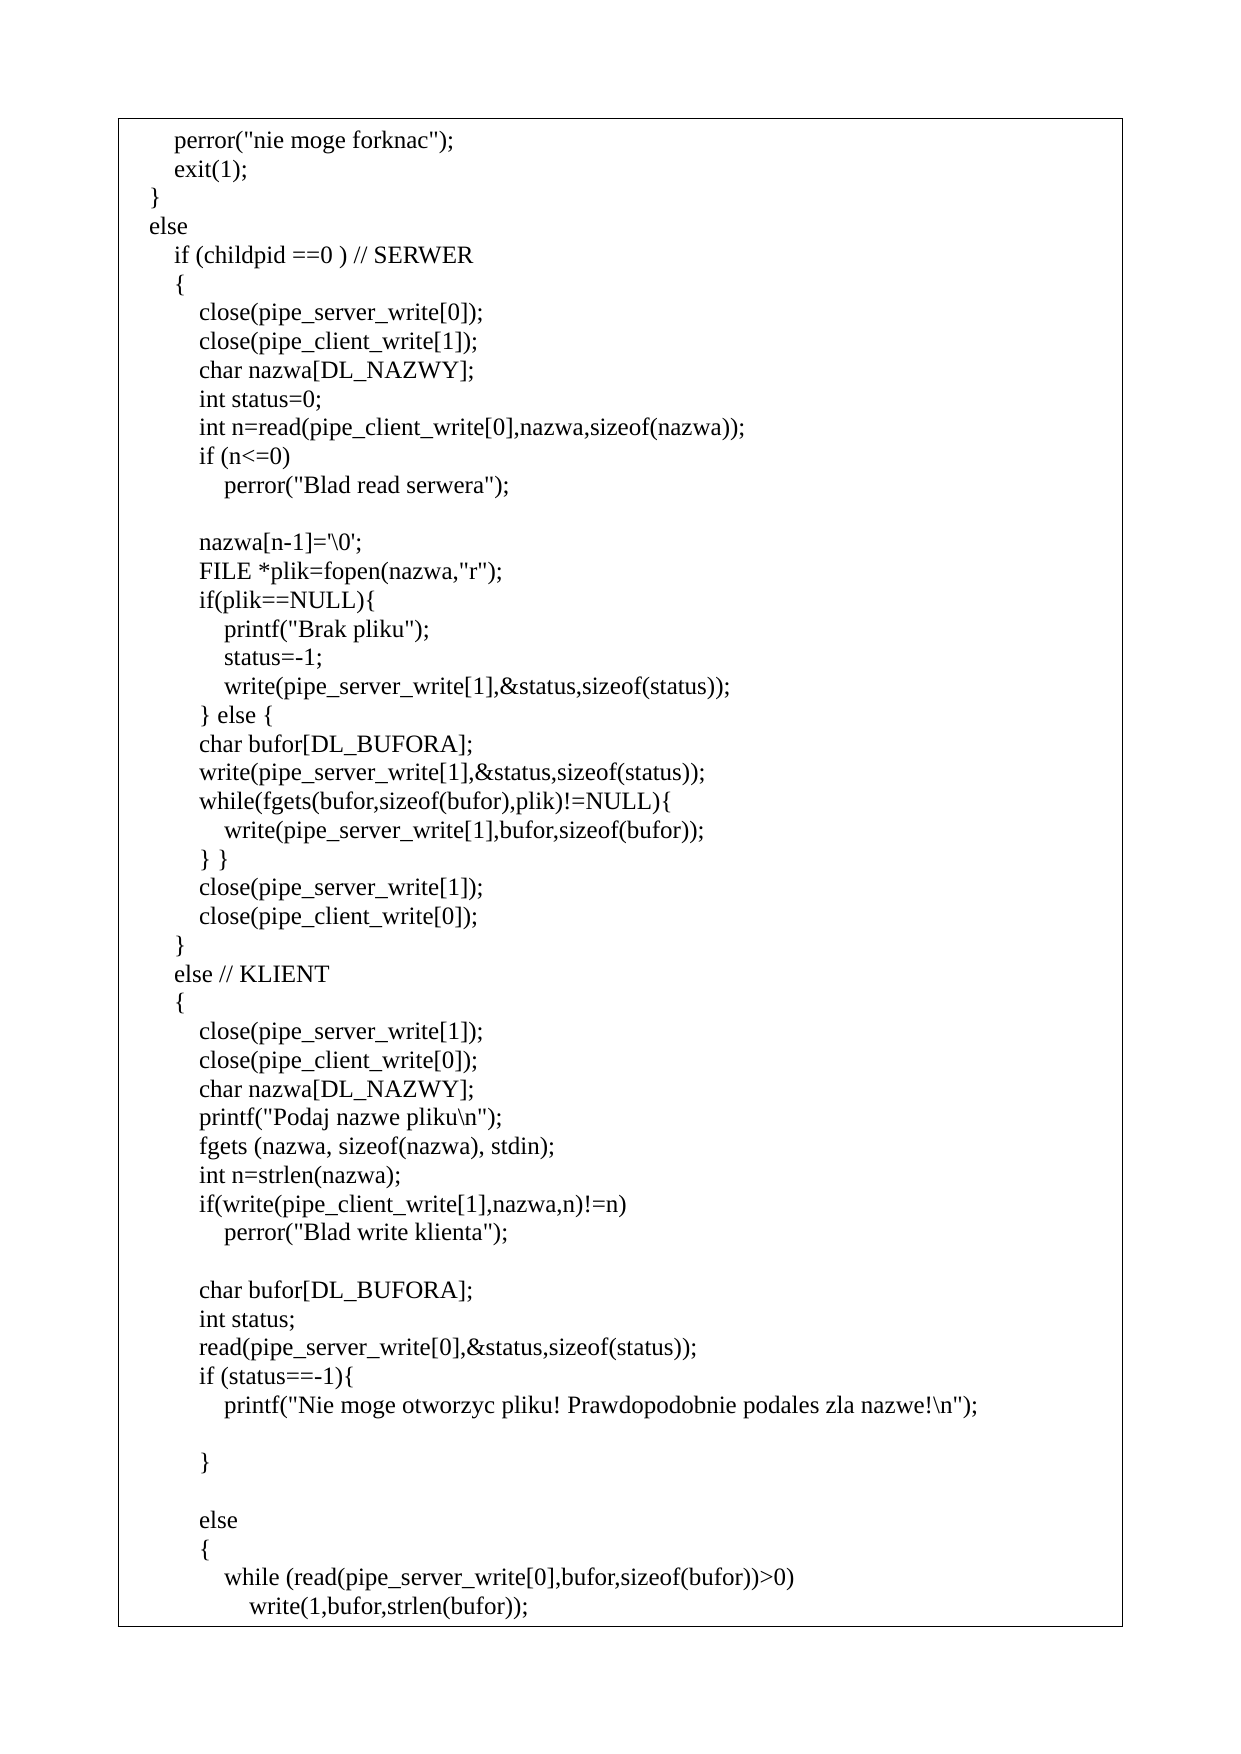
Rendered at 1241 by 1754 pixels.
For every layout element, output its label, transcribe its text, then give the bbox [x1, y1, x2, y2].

table_cell perror("nie moge forknac"); exit(1); } else if (childpid ==0 ) // SERWER { close(pipe_server_write[0]); close(pipe_client_write[1]); char nazwa[DL_NAZWY]; int status=0; int n=read(pipe_client_write[0],nazwa,sizeof(nazwa)); if (n<=0) perror("Blad read serwera"); nazwa[n-1]='\0'; FILE *plik=fopen(nazwa,"r"); if(plik==NULL){ printf("Brak pliku"); status=-1; write(pipe_server_write[1],&status,sizeof(status)); } else { char bufor[DL_BUFORA]; write(pipe_server_write[1],&status,sizeof(status)); while(fgets(bufor,sizeof(bufor),plik)!=NULL){ write(pipe_server_write[1],bufor,sizeof(bufor)); } } close(pipe_server_write[1]); close(pipe_client_write[0]); } else // KLIENT { close(pipe_server_write[1]); close(pipe_client_write[0]); char nazwa[DL_NAZWY]; printf("Podaj nazwe pliku\n"); fgets (nazwa, sizeof(nazwa), stdin); int n=strlen(nazwa); if(write(pipe_client_write[1],nazwa,n)!=n) perror("Blad write klienta"); char bufor[DL_BUFORA]; int status; read(pipe_server_write[0],&status,sizeof(status)); if (status==-1){ printf("Nie moge otworzyc pliku! Prawdopodobnie podales zla nazwe!\n"); } else { while (read(pipe_server_write[0],bufor,sizeof(bufor))>0) write(1,bufor,strlen(bufor)); [119, 119, 1122, 1626]
